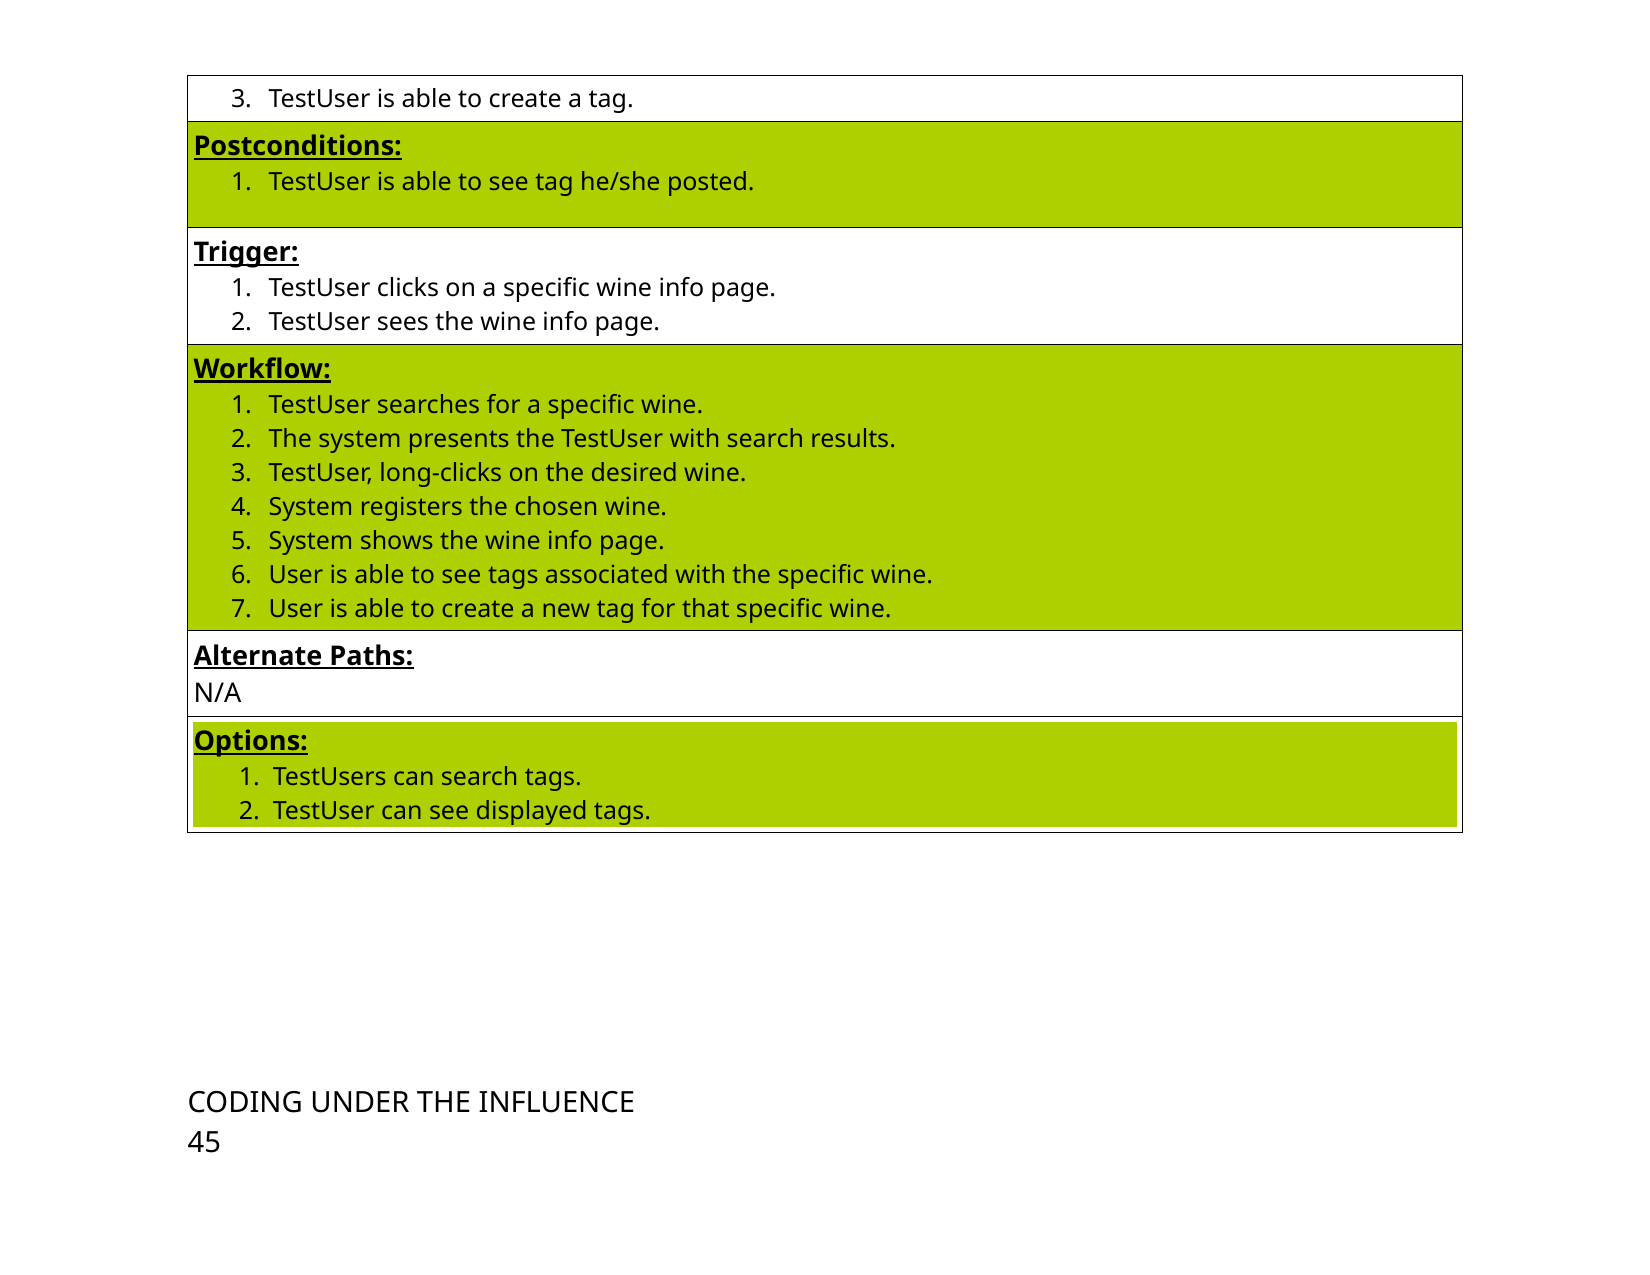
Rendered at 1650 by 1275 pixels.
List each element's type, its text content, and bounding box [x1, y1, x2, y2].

table_cell Postconditions: TestUser is able to see tag he/she posted. [188, 122, 1462, 227]
table_cell Trigger: TestUser clicks on a specific wine info page. TestUser sees the wine info page. [188, 228, 1462, 343]
table_cell Workflow: TestUser searches for a specific wine. The system presents the TestUser with search results. TestUser, long-clicks on the desired wine. System registers the chosen wine. System shows the wine info page. User is able to see tags associated with the specific wine. User is able to create a new tag for that specific wine. [188, 345, 1462, 630]
table_cell Preconditions: TestUser has searched for a specific wine. TestUser is on wine information page. TestUser is able to create a tag. [188, 76, 1462, 121]
table_cell Options: 1. TestUsers can search tags. 2. TestUser can see displayed tags. [188, 717, 1462, 832]
table_cell Alternate Paths: N/A [188, 631, 1462, 716]
